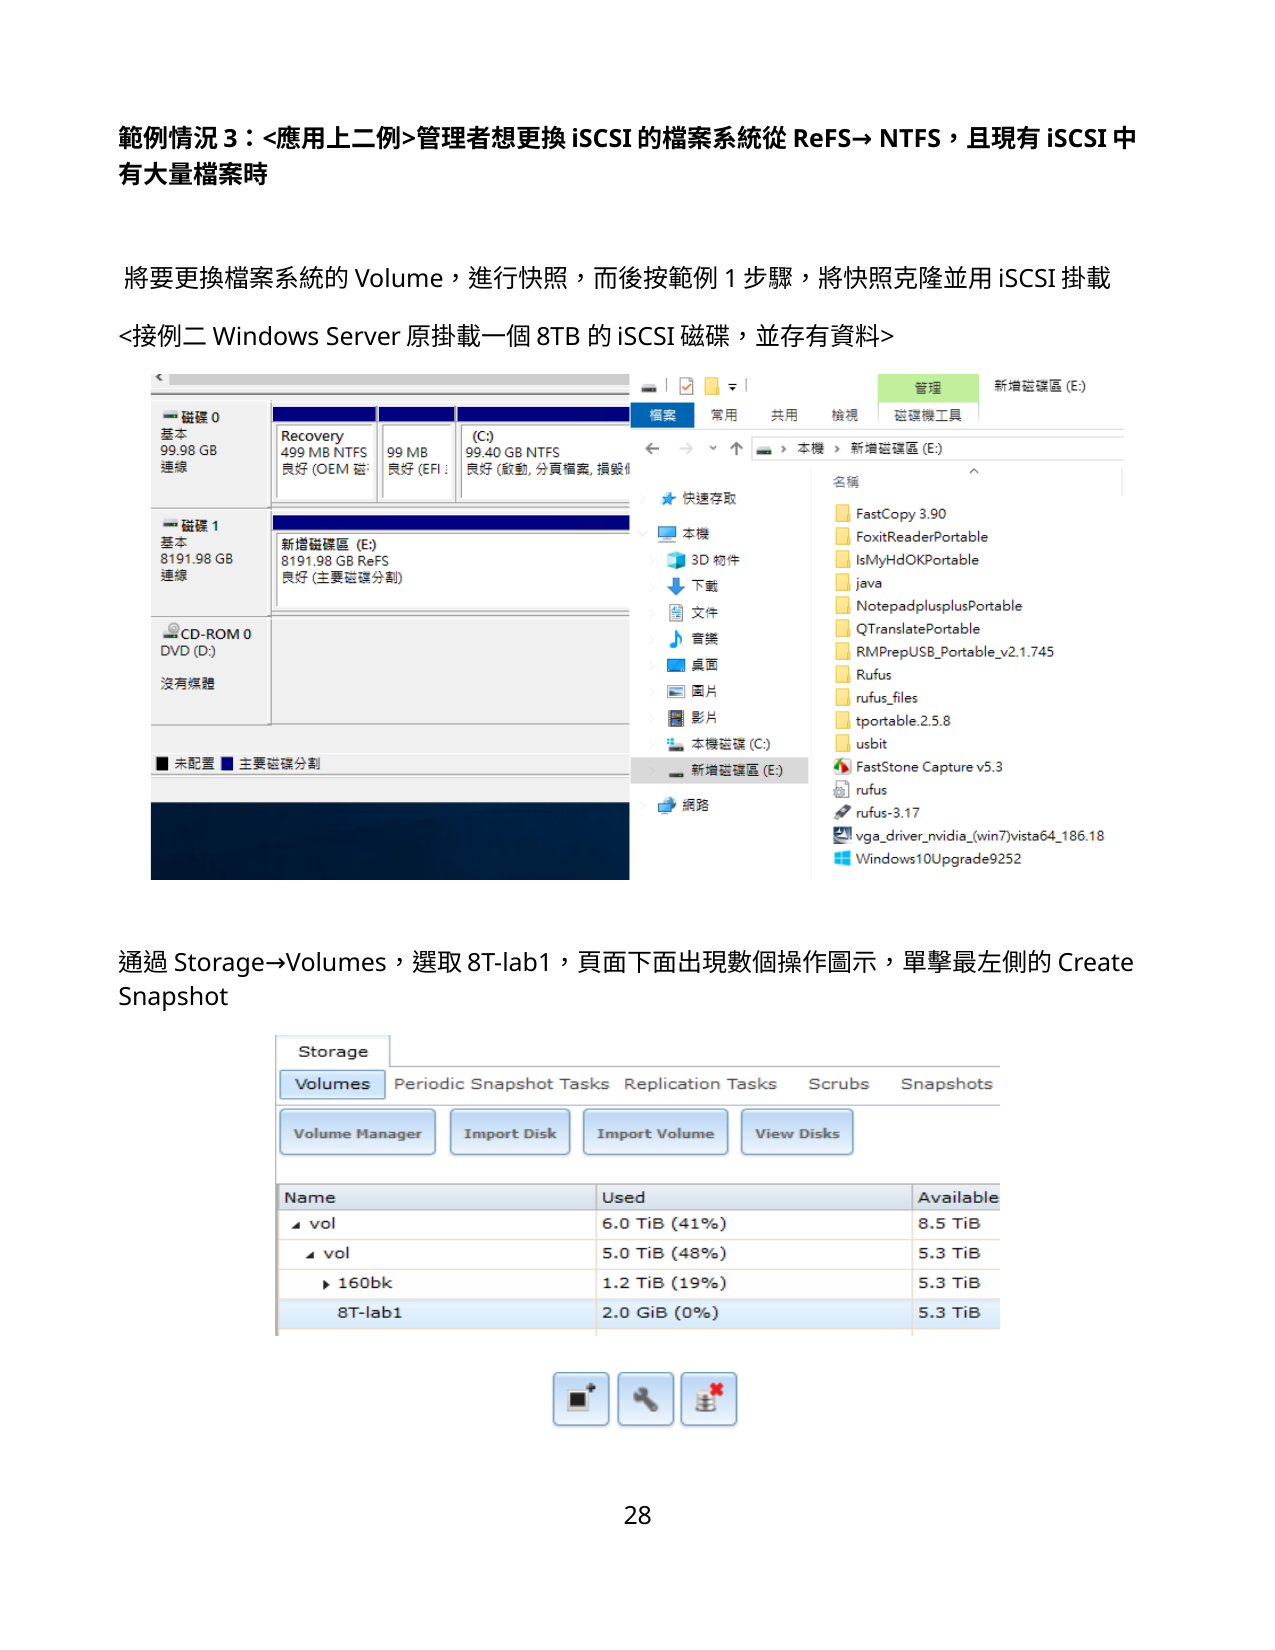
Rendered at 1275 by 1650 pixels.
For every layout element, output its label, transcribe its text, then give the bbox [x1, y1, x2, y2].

text <接例二Windows Server原掛載一個8TB 的iSCSI磁碟，並存有資料> [118, 317, 1157, 353]
text 將要更換檔案系統的Volume，進行快照，而後按範例1步驟，將快照克隆並用iSCSI掛載 [118, 258, 1157, 295]
text 通過 Storage→Volumes，選取8T-lab1，頁面下面出現數個操作圖示，單擊最左側的Create Snapshot [118, 942, 1157, 1012]
picture [150, 374, 1125, 880]
subtitle 範例情況3：<應用上二例>管理者想更換iSCSI的檔案系統從 ReFS→ NTFS，且現有iSCSI中有大量檔案時 [118, 118, 1157, 191]
picture [550, 1372, 747, 1431]
picture [275, 1035, 1001, 1336]
